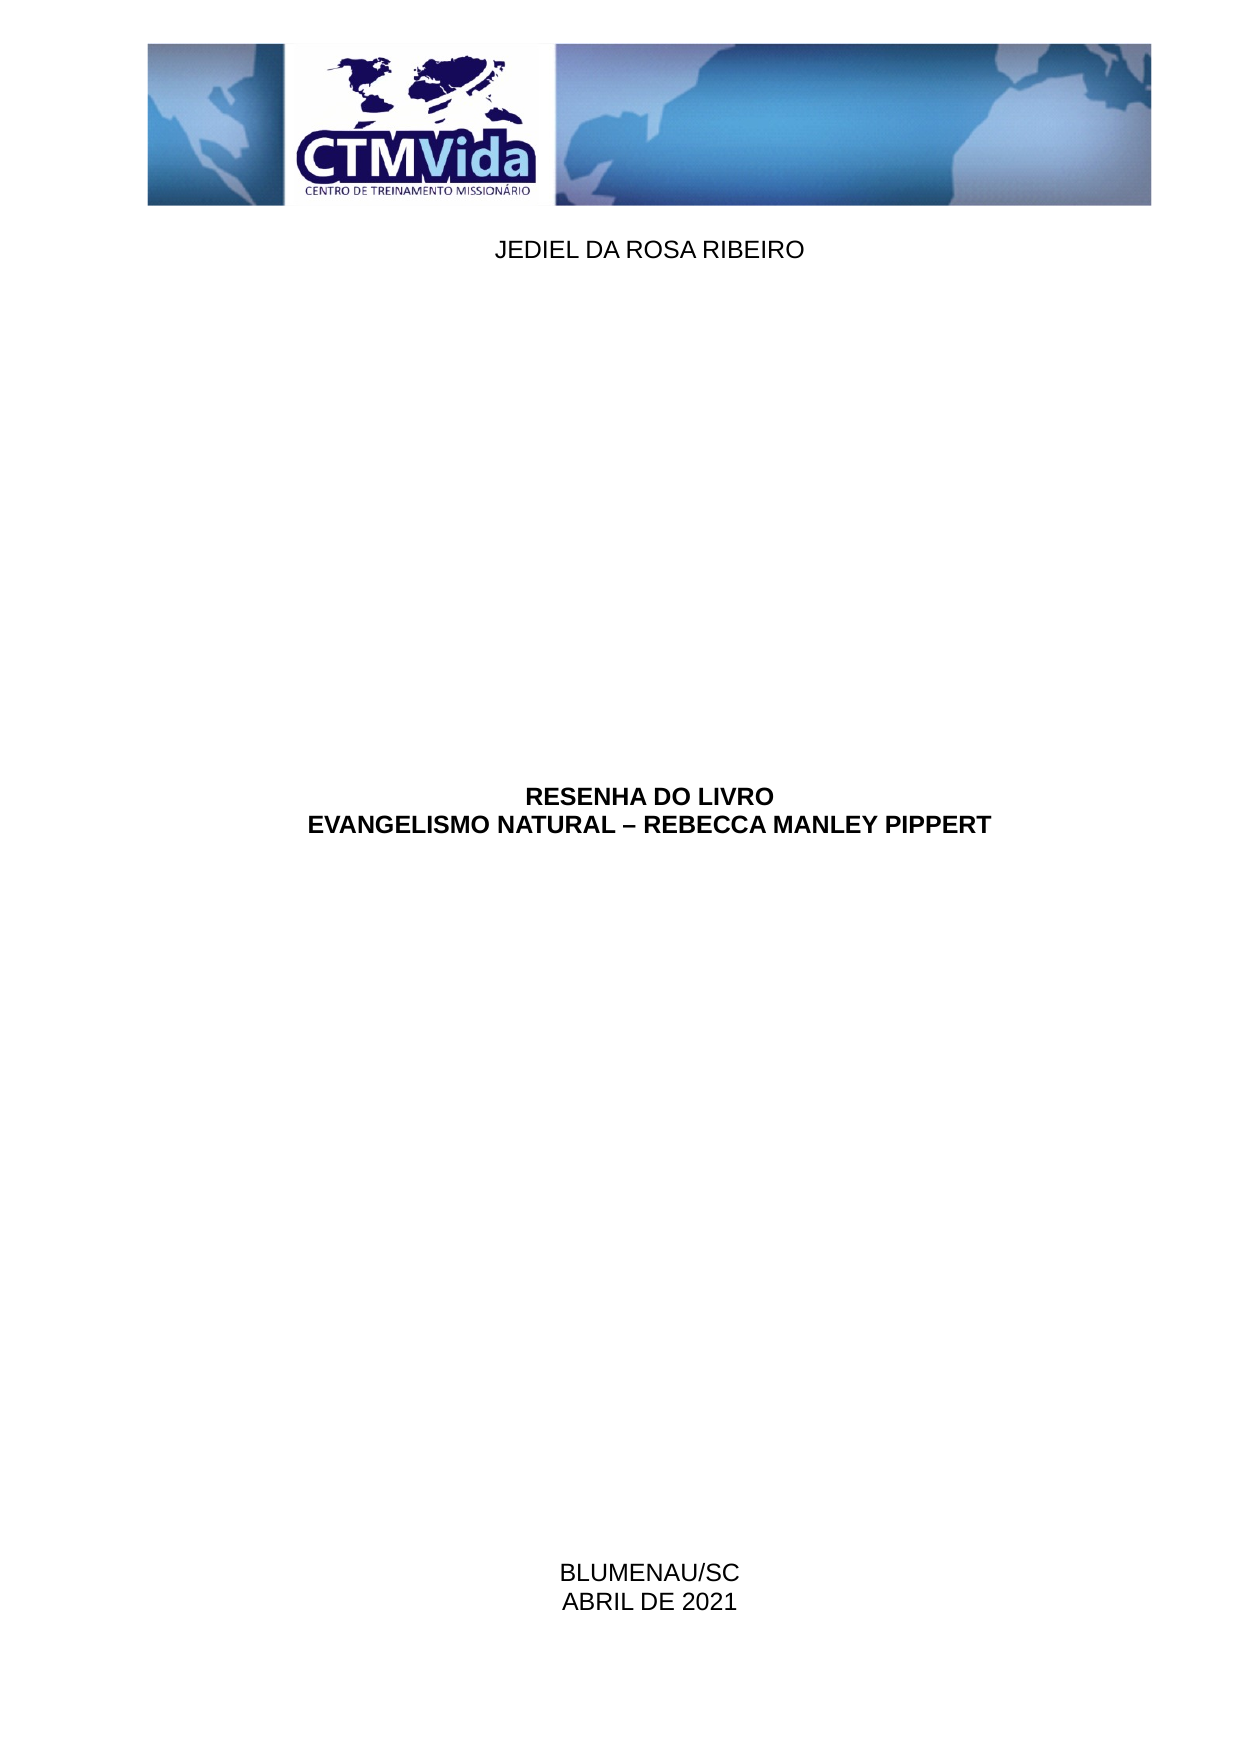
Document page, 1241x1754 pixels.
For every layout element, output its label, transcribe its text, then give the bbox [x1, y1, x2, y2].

picture [147, 43, 1152, 206]
text EVANGELISMO NATURAL – REBECCA MANLEY PIPPERT [177, 810, 1122, 839]
text RESENHA DO LIVRO [177, 782, 1122, 810]
text ABRIL DE 2021 [177, 1587, 1122, 1615]
text BLUMENAU/SC [177, 1558, 1122, 1587]
text JEDIEL DA ROSA RIBEIRO [177, 235, 1122, 264]
